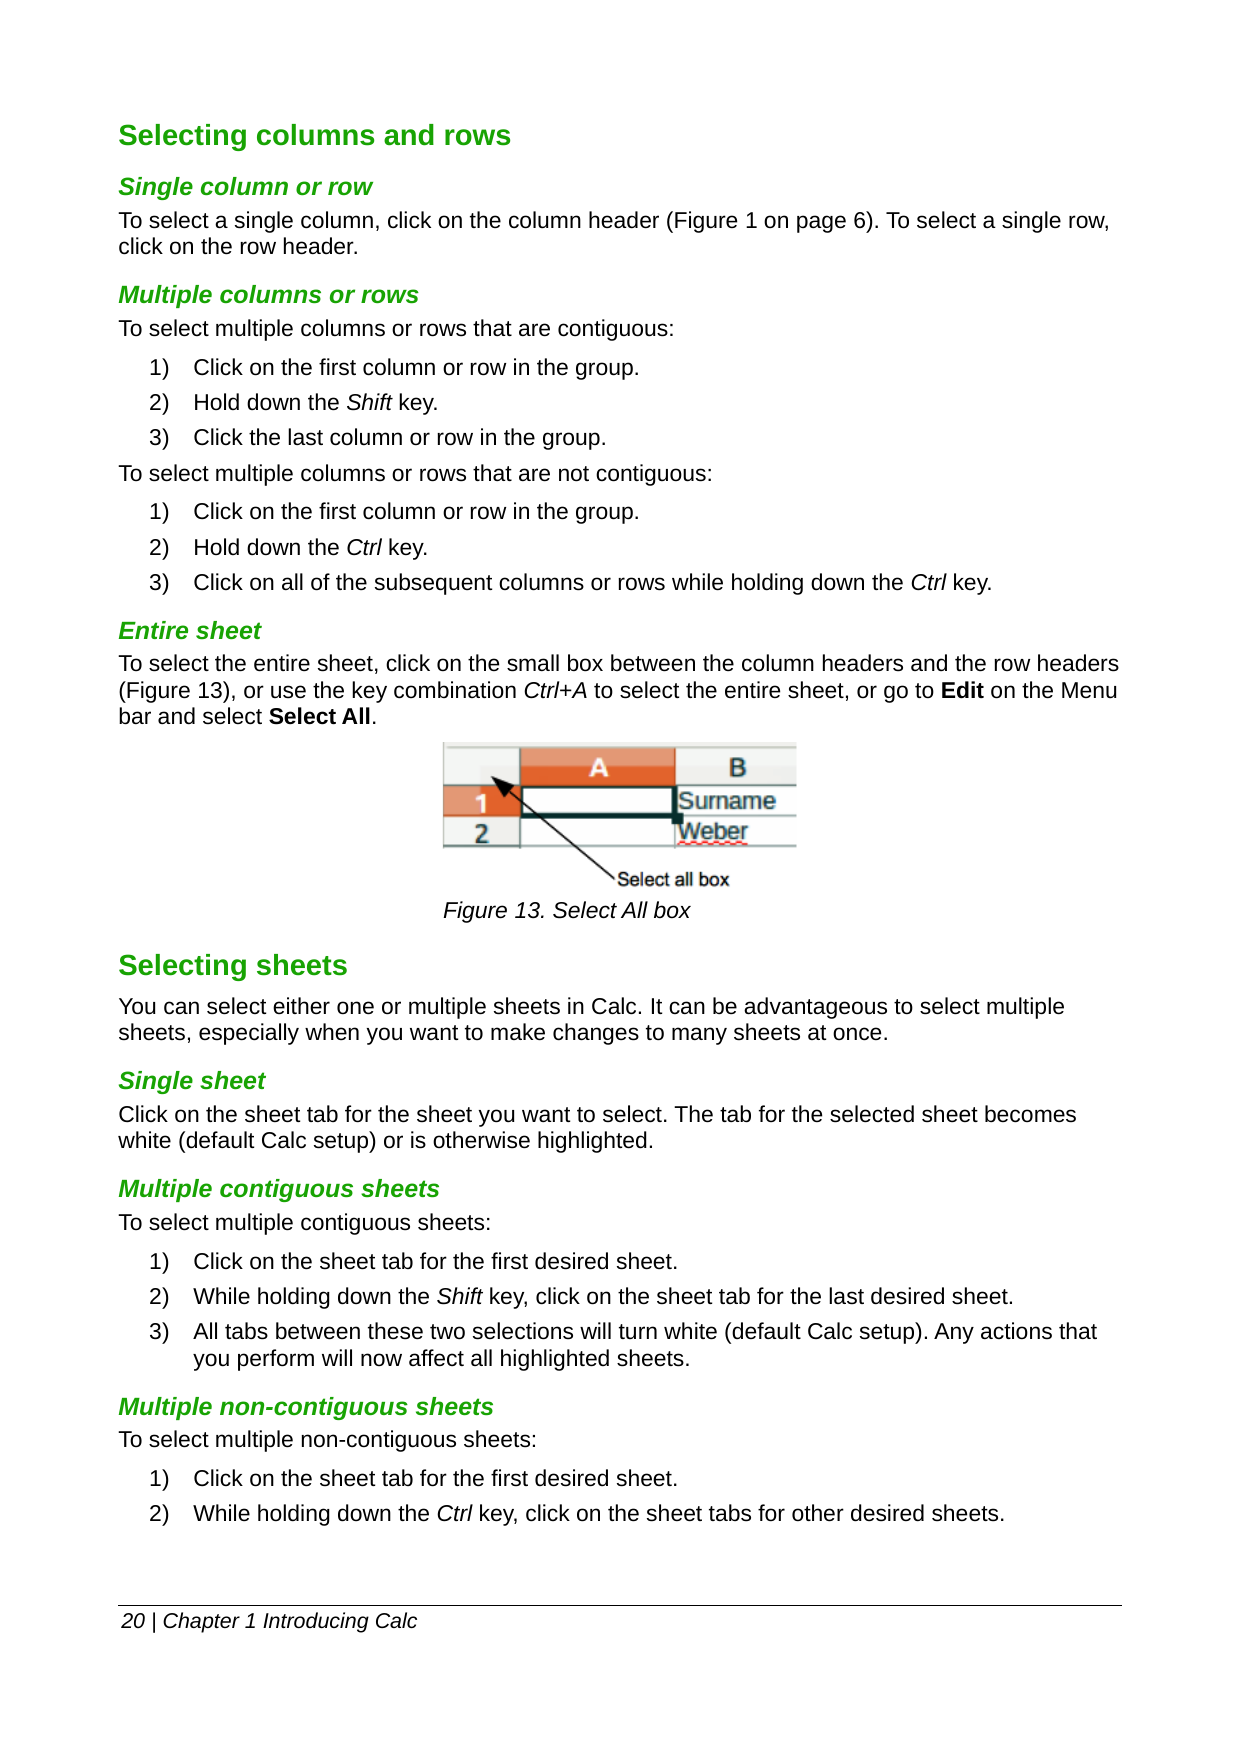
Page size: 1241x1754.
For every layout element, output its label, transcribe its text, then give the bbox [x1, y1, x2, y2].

list While holding down the Shift key, click on the sheet tab for the last desired sheet. [169, 1283, 1122, 1309]
text Click on the sheet tab for the sheet you want to select. The tab for the selected sheet becomes white (default Calc setup) or is otherwise highlighted. [118, 1101, 1122, 1153]
list While holding down the Ctrl key, click on the sheet tabs for other desired sheets. [169, 1500, 1122, 1527]
list Click on the sheet tab for the first desired sheet. [169, 1248, 1122, 1274]
subtitle Multiple columns or rows [118, 280, 1122, 309]
subtitle Multiple contiguous sheets [118, 1174, 1122, 1203]
list Hold down the Shift key. [169, 389, 1122, 415]
subtitle Selecting sheets [118, 947, 1122, 981]
list To select multiple non-contiguous sheets: [118, 1426, 1122, 1452]
text To select the entire sheet, click on the small box between the column headers and the row headers (Figure 13), or use the key combination Ctrl+A to select the entire sheet, or go to Edit on the Menu bar and select Select All. [118, 650, 1122, 729]
list To select multiple columns or rows that are contiguous: [118, 315, 1122, 341]
list All tabs between these two selections will turn white (default Calc setup). Any actions that you perform will now affect all highlighted sheets. [169, 1318, 1122, 1371]
subtitle Single column or row [118, 172, 1122, 201]
subtitle Single sheet [118, 1066, 1122, 1095]
list Click on the first column or row in the group. [169, 498, 1122, 525]
list Hold down the Ctrl key. [169, 533, 1122, 560]
text To select a single column, click on the column header (Figure 1 on page 6). To select a single row, click on the row header. [118, 207, 1122, 260]
subtitle Multiple non-contiguous sheets [118, 1391, 1122, 1420]
subtitle Selecting columns and rows [118, 118, 1122, 152]
picture [442, 742, 798, 898]
list Click on the sheet tab for the first desired sheet. [169, 1465, 1122, 1491]
text You can select either one or multiple sheets in Calc. It can be advantageous to select multiple sheets, especially when you want to make changes to many sheets at once. [118, 993, 1122, 1046]
subtitle Entire sheet [118, 616, 1122, 644]
list Click on the first column or row in the group. [169, 354, 1122, 380]
list Click on all of the subsequent columns or rows while holding down the Ctrl key. [169, 569, 1122, 595]
list To select multiple contiguous sheets: [118, 1209, 1122, 1235]
list Click the last column or row in the group. [169, 424, 1122, 451]
list To select multiple columns or rows that are not contiguous: [118, 459, 1122, 486]
text Figure 13. Select All box [443, 898, 797, 924]
